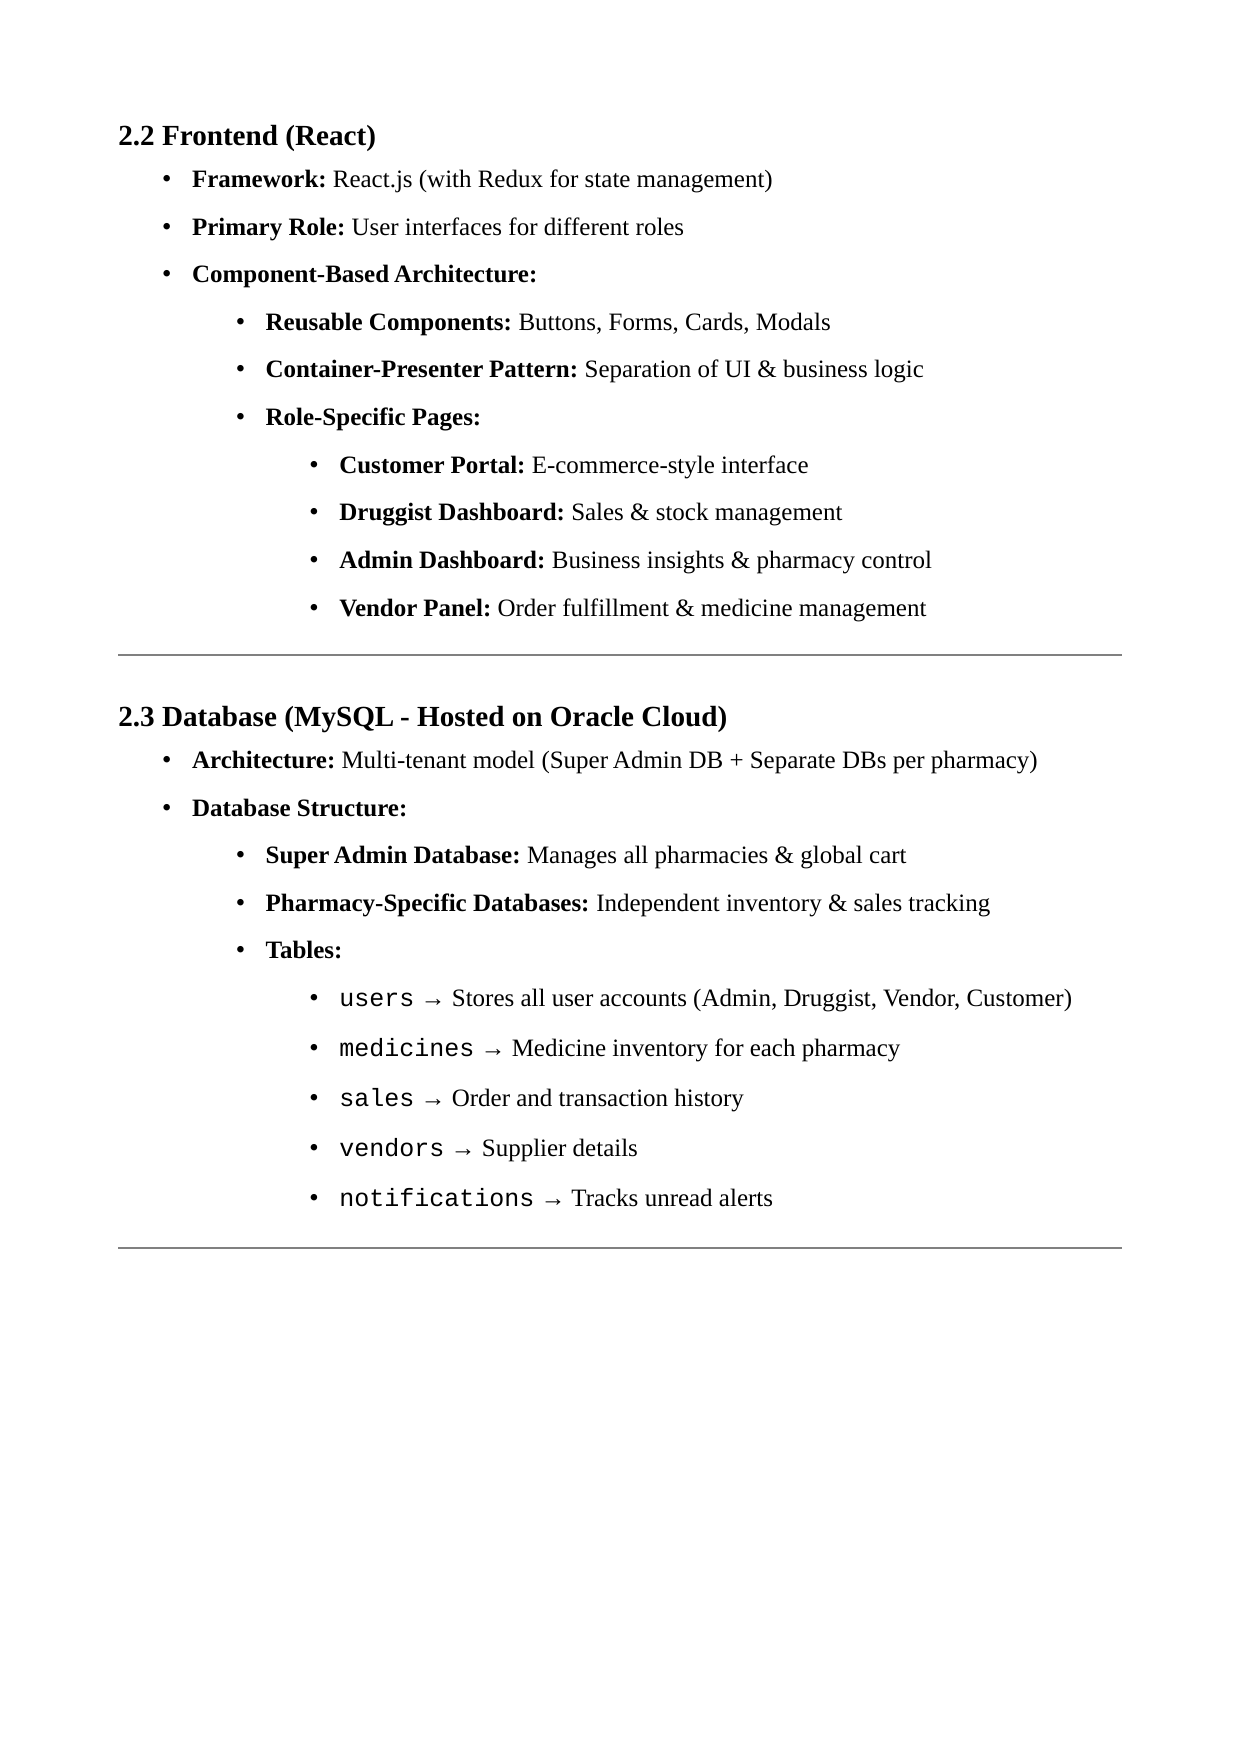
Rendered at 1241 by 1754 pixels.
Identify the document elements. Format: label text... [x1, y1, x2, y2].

subtitle 2.3 Database (MySQL - Hosted on Oracle Cloud) [118, 699, 1122, 733]
list Super Admin Database: Manages all pharmacies & global cart [236, 840, 1122, 869]
list Admin Dashboard: Business insights & pharmacy control [309, 545, 1122, 574]
list Tables: [236, 936, 1122, 964]
subtitle 2.2 Frontend (React) [118, 118, 1122, 152]
list Container-Presenter Pattern: Separation of UI & business logic [236, 354, 1122, 383]
list Primary Role: User interfaces for different roles [162, 212, 1122, 241]
list Role-Specific Pages: [236, 402, 1122, 431]
list notifications → Tracks unread alerts [309, 1183, 1122, 1214]
list vendors → Supplier details [309, 1133, 1122, 1164]
list Pharmacy-Specific Databases: Independent inventory & sales tracking [236, 888, 1122, 917]
list Framework: React.js (with Redux for state management) [162, 164, 1122, 193]
list sales → Order and transaction history [309, 1083, 1122, 1114]
list Architecture: Multi-tenant model (Super Admin DB + Separate DBs per pharmacy) [162, 745, 1122, 774]
list Database Structure: [162, 793, 1122, 821]
list Reusable Components: Buttons, Forms, Cards, Modals [236, 307, 1122, 336]
list medicines → Medicine inventory for each pharmacy [309, 1033, 1122, 1064]
list users → Stores all user accounts (Admin, Druggist, Vendor, Customer) [309, 983, 1122, 1014]
list Druggist Dashboard: Sales & stock management [309, 497, 1122, 526]
list Customer Portal: E-commerce-style interface [309, 450, 1122, 478]
list Component-Based Architecture: [162, 259, 1122, 288]
list Vendor Panel: Order fulfillment & medicine management [309, 593, 1122, 621]
